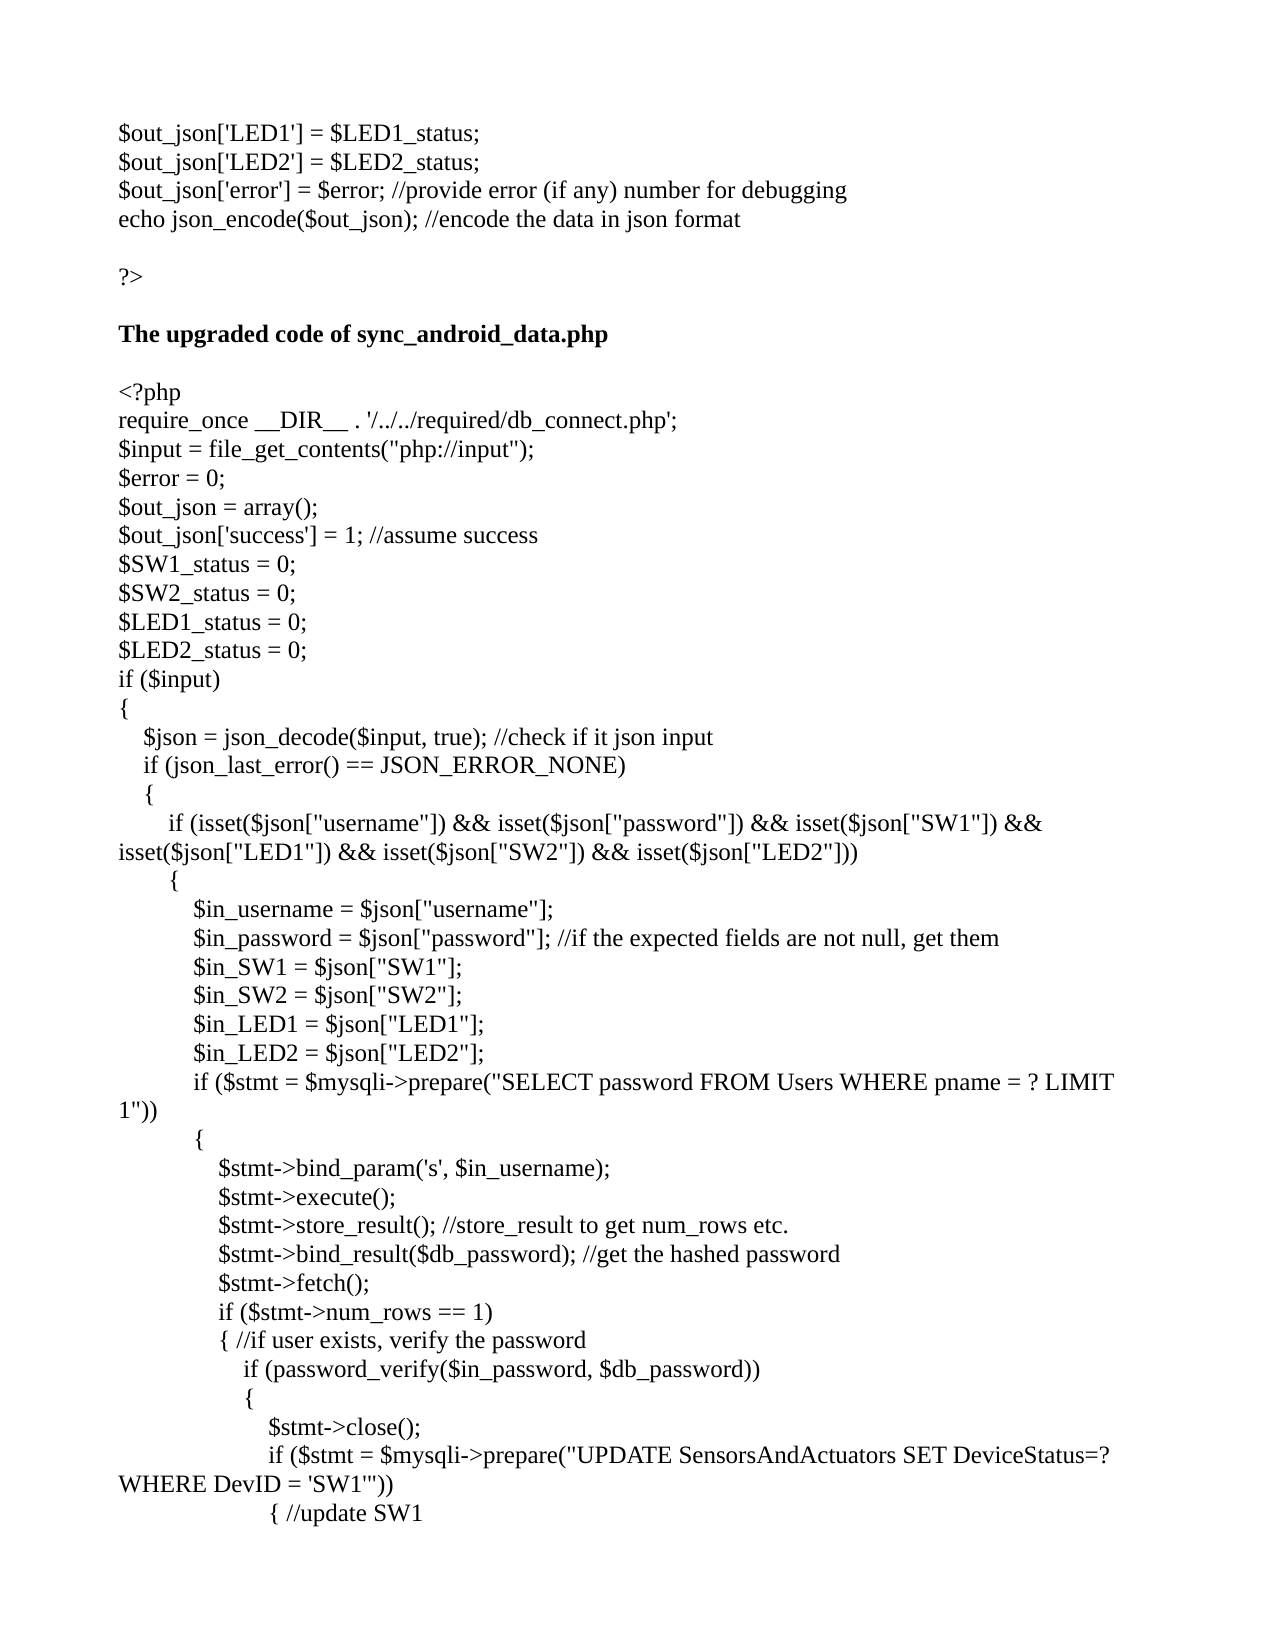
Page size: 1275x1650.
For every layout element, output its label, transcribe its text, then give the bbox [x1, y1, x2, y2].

text echo json_encode($out_json); //encode the data in json format [118, 204, 1157, 233]
text { [118, 1124, 1157, 1153]
text { [118, 1383, 1157, 1412]
text $LED1_status = 0; [118, 607, 1157, 636]
text if (isset($json["username"]) && isset($json["password"]) && isset($json["SW1"]) && isset($json["LED1"]) && isset($json["SW2"]) && isset($json["LED2"])) [118, 808, 1157, 866]
text $out_json = array(); [118, 492, 1157, 521]
text if ($stmt = $mysqli->prepare("SELECT password FROM Users WHERE pname = ? LIMIT 1")) [118, 1067, 1157, 1124]
text $stmt->bind_param('s', $in_username); [118, 1153, 1157, 1182]
text $stmt->store_result(); //store_result to get num_rows etc. [118, 1211, 1157, 1239]
text if ($stmt->num_rows == 1) [118, 1297, 1157, 1326]
text if (json_last_error() == JSON_ERROR_NONE) [118, 751, 1157, 779]
text $in_LED1 = $json["LED1"]; [118, 1009, 1157, 1038]
text $in_password = $json["password"]; //if the expected fields are not null, get them [118, 923, 1157, 952]
text $input = file_get_contents("php://input"); [118, 434, 1157, 463]
text $SW1_status = 0; [118, 549, 1157, 578]
text $out_json['error'] = $error; //provide error (if any) number for debugging [118, 176, 1157, 204]
text if (password_verify($in_password, $db_password)) [118, 1354, 1157, 1383]
text require_once __DIR__ . '/../../required/db_connect.php'; [118, 406, 1157, 434]
text $in_SW2 = $json["SW2"]; [118, 981, 1157, 1009]
text $in_username = $json["username"]; [118, 894, 1157, 923]
text { //if user exists, verify the password [118, 1326, 1157, 1354]
text $SW2_status = 0; [118, 578, 1157, 607]
text The upgraded code of sync_android_data.php [118, 319, 1157, 348]
text { //update SW1 [118, 1498, 1157, 1527]
text $LED2_status = 0; [118, 636, 1157, 664]
text $error = 0; [118, 463, 1157, 492]
text if ($input) [118, 664, 1157, 693]
text $out_json['LED1'] = $LED1_status; [118, 118, 1157, 147]
text <?php [118, 377, 1157, 406]
text $stmt->execute(); [118, 1182, 1157, 1211]
text $stmt->close(); [118, 1412, 1157, 1441]
text $in_LED2 = $json["LED2"]; [118, 1038, 1157, 1067]
text $in_SW1 = $json["SW1"]; [118, 952, 1157, 981]
text { [118, 779, 1157, 808]
text $out_json['success'] = 1; //assume success [118, 521, 1157, 549]
text if ($stmt = $mysqli->prepare("UPDATE SensorsAndActuators SET DeviceStatus=? WHERE DevID = 'SW1'")) [118, 1441, 1157, 1498]
text ?> [118, 262, 1157, 291]
text $json = json_decode($input, true); //check if it json input [118, 722, 1157, 751]
text $out_json['LED2'] = $LED2_status; [118, 147, 1157, 176]
text $stmt->bind_result($db_password); //get the hashed password [118, 1239, 1157, 1268]
text $stmt->fetch(); [118, 1268, 1157, 1297]
text { [118, 693, 1157, 722]
text { [118, 866, 1157, 894]
